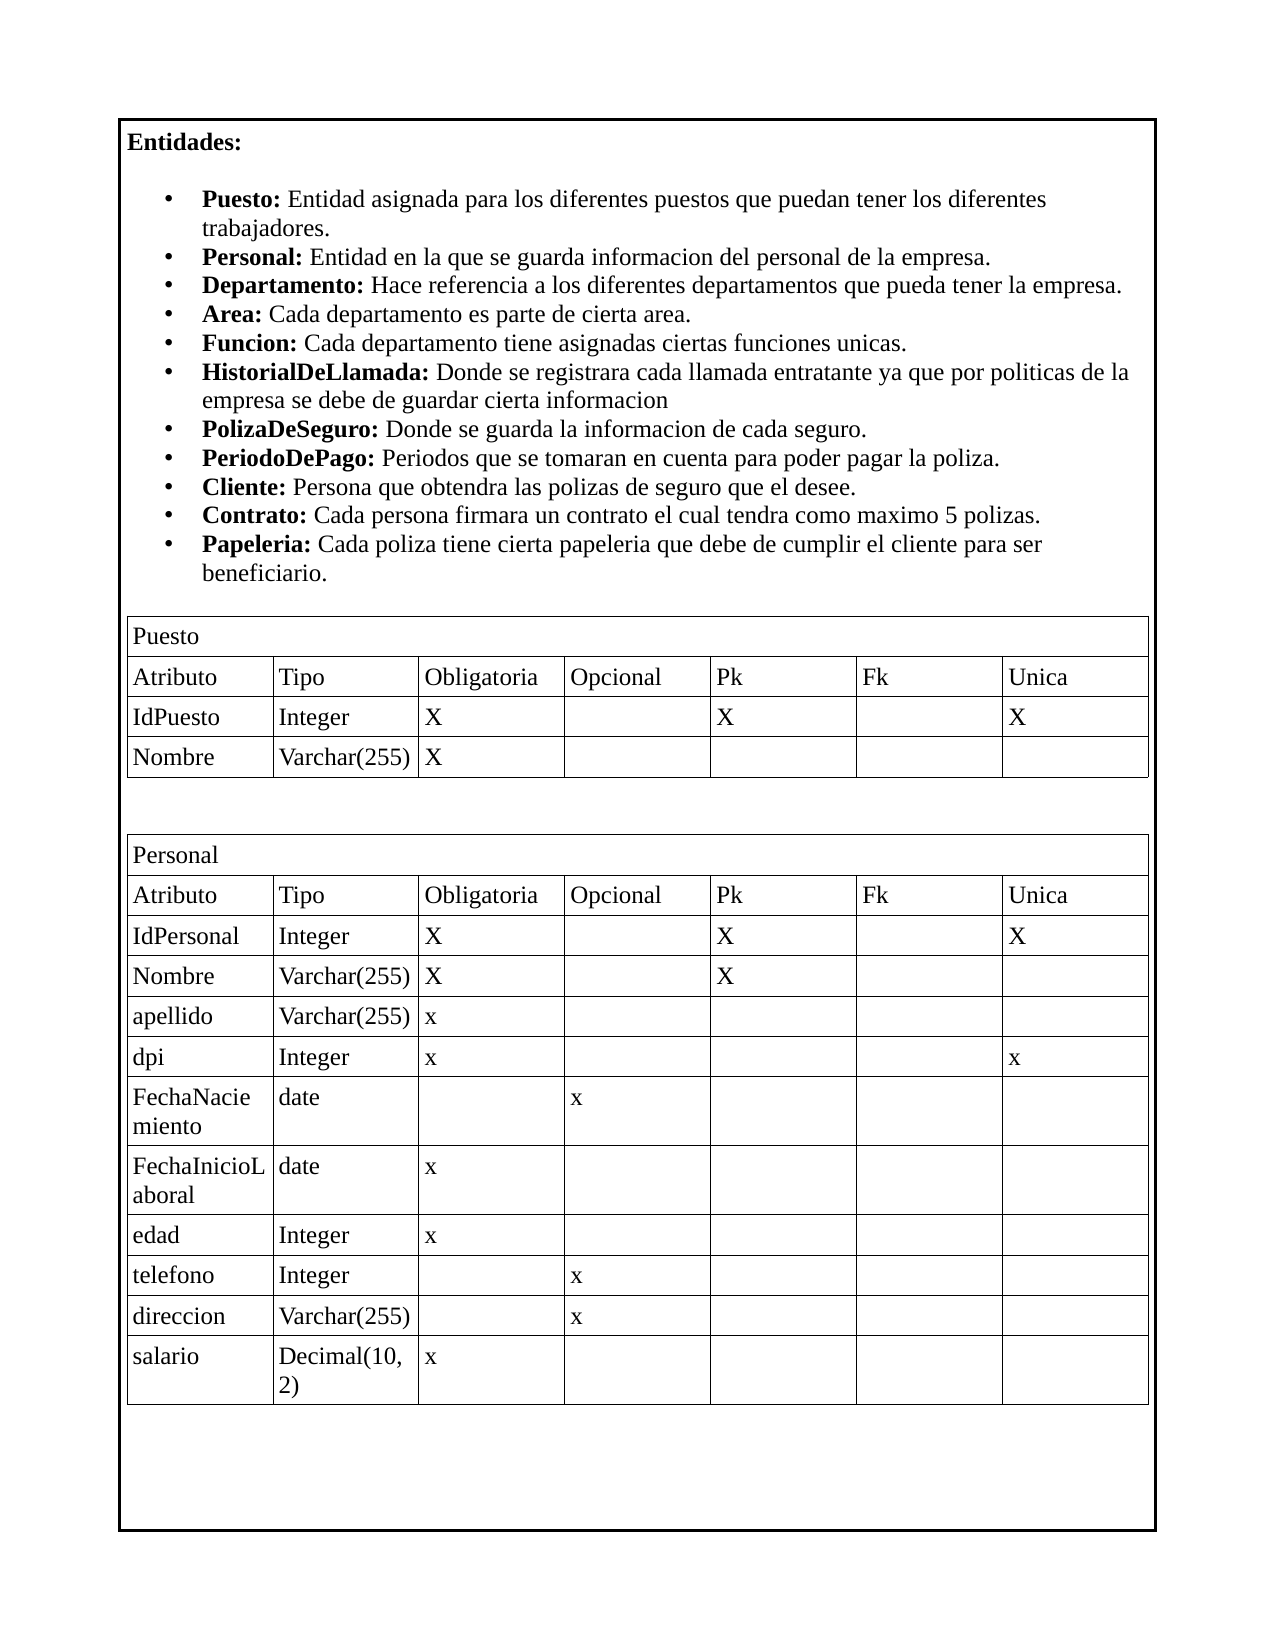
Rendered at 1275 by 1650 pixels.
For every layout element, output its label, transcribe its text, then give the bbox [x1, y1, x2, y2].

table_cell X [419, 697, 564, 736]
table_cell Unica [1003, 876, 1148, 915]
table_cell Atributo [128, 657, 273, 696]
list HistorialDeLlamada: Donde se registrara cada llamada entratante ya que por politicas de la empresa se debe de guardar cierta informacion [164, 357, 1148, 414]
table_cell X [419, 916, 564, 955]
table_header Personal [128, 835, 1148, 875]
table_cell Varchar(255) [274, 737, 418, 777]
table_cell [711, 1215, 856, 1255]
table_cell FechaNaciemiento [128, 1077, 273, 1145]
table_cell x [565, 1256, 710, 1295]
table_cell [711, 1077, 856, 1145]
table_cell Integer [274, 916, 418, 955]
table_cell [857, 1296, 1002, 1335]
table_cell [857, 956, 1002, 996]
table_cell [419, 1077, 564, 1145]
table_cell Varchar(255) [274, 956, 418, 996]
table_cell x [419, 1215, 564, 1255]
table_cell X [1003, 916, 1148, 955]
table_cell Tipo [274, 876, 418, 915]
table_cell apellido [128, 997, 273, 1036]
table_cell [857, 1256, 1002, 1295]
table_cell [857, 997, 1002, 1036]
table_cell dpi [128, 1037, 273, 1076]
table_cell x [419, 1037, 564, 1076]
table_cell [565, 997, 710, 1036]
table_cell X [419, 956, 564, 996]
table_cell [857, 737, 1002, 777]
table_cell IdPersonal [128, 916, 273, 955]
table_cell [711, 1037, 856, 1076]
table_cell [1003, 956, 1148, 996]
list Contrato: Cada persona firmara un contrato el cual tendra como maximo 5 polizas. [164, 501, 1148, 529]
list Funcion: Cada departamento tiene asignadas ciertas funciones unicas. [164, 328, 1148, 357]
table_cell [857, 1037, 1002, 1076]
table_cell X [711, 697, 856, 736]
table_cell Integer [274, 1256, 418, 1295]
table_cell [1003, 1077, 1148, 1145]
table_cell x [565, 1296, 710, 1335]
table_cell Decimal(10,2) [274, 1336, 418, 1404]
text Entidades: [127, 127, 1148, 156]
table_cell [711, 1336, 856, 1404]
table_cell Atributo [128, 876, 273, 915]
table_cell [565, 916, 710, 955]
table_cell Nombre [128, 737, 273, 777]
table_cell [857, 1146, 1002, 1214]
table_cell [565, 737, 710, 777]
table_cell X [419, 737, 564, 777]
table_cell Integer [274, 697, 418, 736]
table_cell x [565, 1077, 710, 1145]
list PolizaDeSeguro: Donde se guarda la informacion de cada seguro. [164, 414, 1148, 443]
table_cell [857, 1077, 1002, 1145]
table_cell direccion [128, 1296, 273, 1335]
list Personal: Entidad en la que se guarda informacion del personal de la empresa. [164, 242, 1148, 271]
table_cell [1003, 1296, 1148, 1335]
table_cell Tipo [274, 657, 418, 696]
table_cell [711, 737, 856, 777]
table_cell Obligatoria [419, 876, 564, 915]
table_cell [711, 1296, 856, 1335]
table_cell x [419, 1336, 564, 1404]
table_cell Integer [274, 1215, 418, 1255]
table_cell x [419, 997, 564, 1036]
table_cell [857, 697, 1002, 736]
table_cell Fk [857, 657, 1002, 696]
table_cell [565, 1336, 710, 1404]
table_header Puesto [128, 617, 1148, 656]
table_cell date [274, 1146, 418, 1214]
table_cell [857, 1215, 1002, 1255]
table_cell Varchar(255) [274, 1296, 418, 1335]
table_cell salario [128, 1336, 273, 1404]
list Area: Cada departamento es parte de cierta area. [164, 299, 1148, 328]
table_cell x [1003, 1037, 1148, 1076]
table_cell Pk [711, 657, 856, 696]
table_cell X [711, 956, 856, 996]
table_cell Varchar(255) [274, 997, 418, 1036]
table_cell x [419, 1146, 564, 1214]
table_cell [565, 1037, 710, 1076]
table_cell IdPuesto [128, 697, 273, 736]
table_cell [419, 1256, 564, 1295]
table_cell Obligatoria [419, 657, 564, 696]
table_cell Unica [1003, 657, 1148, 696]
list Puesto: Entidad asignada para los diferentes puestos que puedan tener los diferentes trabajadores. [164, 184, 1148, 242]
table_cell Opcional [565, 657, 710, 696]
table_cell [1003, 997, 1148, 1036]
table_cell edad [128, 1215, 273, 1255]
table_cell Opcional [565, 876, 710, 915]
table_cell [1003, 737, 1148, 777]
table_cell [565, 1215, 710, 1255]
table_cell [711, 1256, 856, 1295]
table_cell Fk [857, 876, 1002, 915]
table_cell telefono [128, 1256, 273, 1295]
table_cell [711, 997, 856, 1036]
table_cell X [711, 916, 856, 955]
list PeriodoDePago: Periodos que se tomaran en cuenta para poder pagar la poliza. [164, 443, 1148, 472]
table_cell Pk [711, 876, 856, 915]
table_cell [565, 1146, 710, 1214]
list Papeleria: Cada poliza tiene cierta papeleria que debe de cumplir el cliente para ser beneficiario. [164, 529, 1148, 587]
table_cell Nombre [128, 956, 273, 996]
table_cell [419, 1296, 564, 1335]
table_cell [711, 1146, 856, 1214]
table_cell [857, 916, 1002, 955]
list Departamento: Hace referencia a los diferentes departamentos que pueda tener la empresa. [164, 271, 1148, 299]
table_cell [565, 956, 710, 996]
table_cell Integer [274, 1037, 418, 1076]
table_cell [1003, 1256, 1148, 1295]
table_cell [1003, 1215, 1148, 1255]
table_cell [565, 697, 710, 736]
table_cell FechaInicioLaboral [128, 1146, 273, 1214]
table_cell date [274, 1077, 418, 1145]
table_cell [1003, 1146, 1148, 1214]
table_cell X [1003, 697, 1148, 736]
list Cliente: Persona que obtendra las polizas de seguro que el desee. [164, 472, 1148, 501]
table_cell [1003, 1336, 1148, 1404]
table_cell [857, 1336, 1002, 1404]
